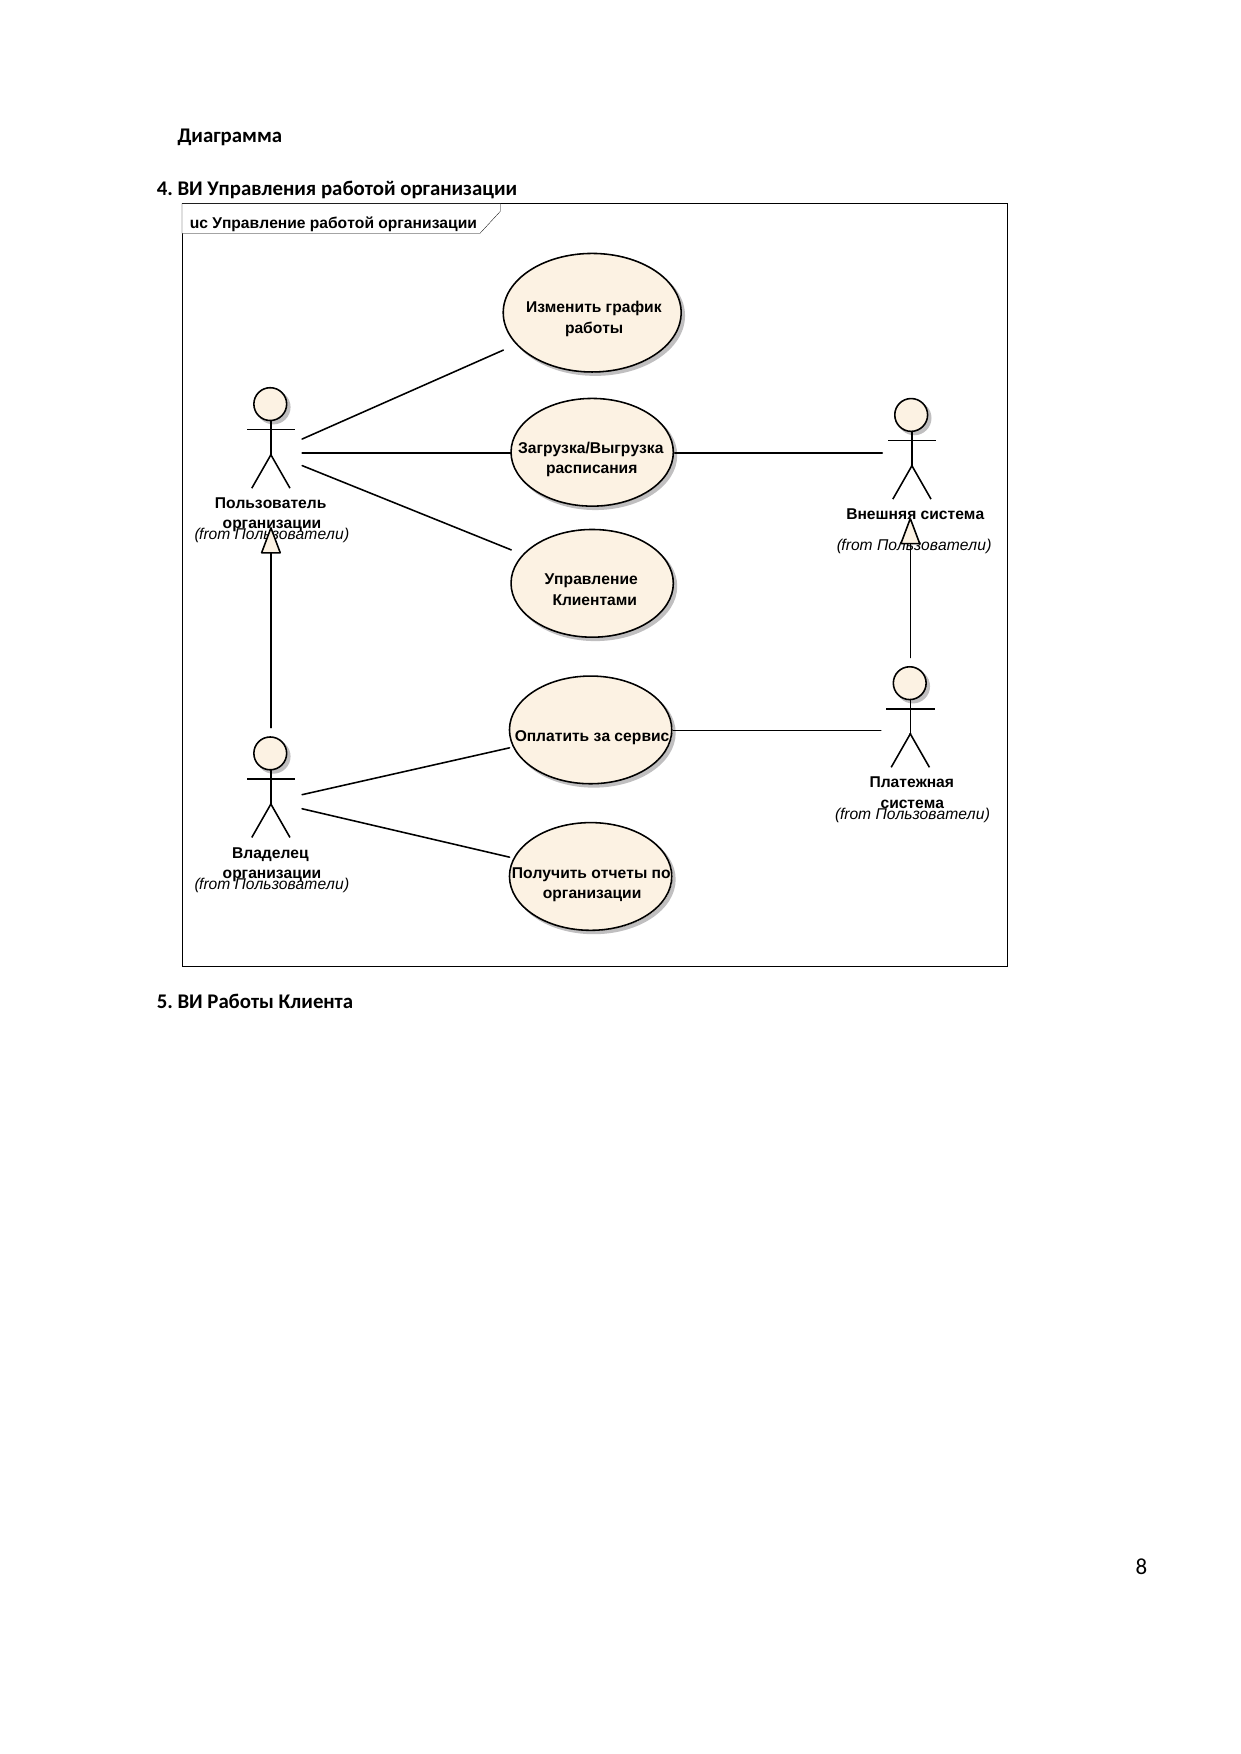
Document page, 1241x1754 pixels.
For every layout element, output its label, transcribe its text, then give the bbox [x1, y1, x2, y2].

picture [255, 389, 285, 419]
picture [271, 386, 287, 397]
picture [605, 675, 673, 723]
picture [255, 738, 285, 768]
picture [512, 531, 672, 636]
picture [253, 386, 269, 398]
picture [502, 320, 577, 373]
picture [511, 824, 670, 929]
picture [510, 528, 583, 576]
picture [607, 322, 682, 373]
picture [892, 665, 909, 679]
picture [508, 675, 577, 725]
picture [511, 677, 670, 782]
picture [608, 461, 674, 507]
picture [602, 252, 682, 304]
picture [602, 397, 674, 443]
picture [597, 821, 673, 870]
picture [512, 400, 672, 505]
picture [896, 400, 926, 430]
picture [510, 460, 577, 507]
list ВИ Управления работой организации [157, 175, 654, 200]
picture [601, 528, 674, 574]
picture [502, 252, 582, 305]
picture [510, 397, 583, 445]
picture [893, 397, 908, 432]
picture [918, 422, 928, 432]
picture [505, 255, 680, 371]
picture [917, 689, 927, 700]
picture [608, 592, 674, 638]
picture [895, 668, 925, 698]
picture [510, 591, 576, 638]
picture [914, 397, 928, 408]
picture [253, 736, 265, 747]
picture [508, 821, 584, 872]
picture [608, 883, 673, 931]
picture [253, 410, 263, 421]
picture [278, 761, 287, 770]
picture [910, 665, 927, 677]
picture [277, 411, 287, 421]
picture [508, 881, 574, 931]
picture [253, 759, 263, 770]
picture [892, 687, 902, 700]
picture [276, 736, 287, 746]
picture [610, 736, 673, 784]
picture [508, 734, 571, 784]
list ВИ Работы Клиента [157, 988, 654, 1014]
